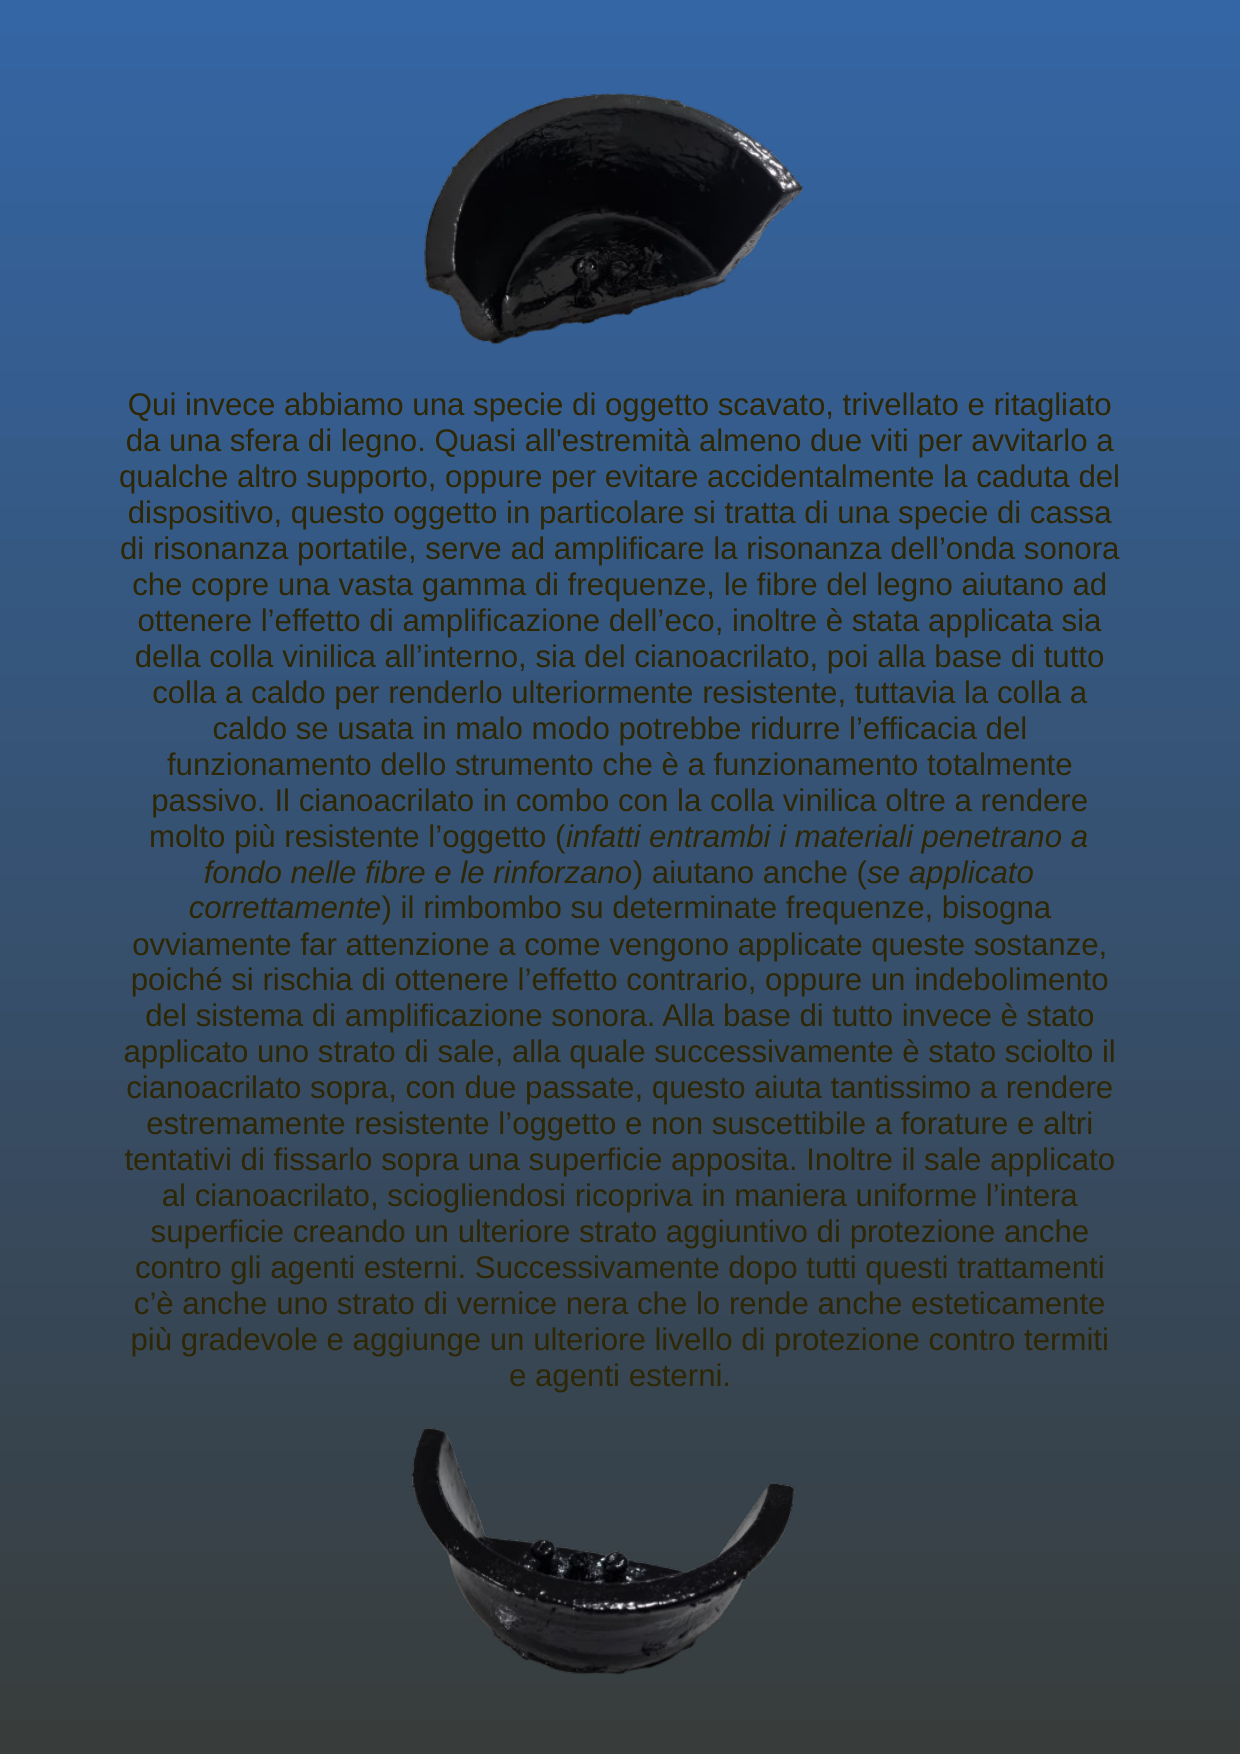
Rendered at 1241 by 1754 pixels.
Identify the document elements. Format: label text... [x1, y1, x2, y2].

text Qui invece abbiamo una specie di oggetto scavato, trivellato e ritagliato da una sfera di legno. Quasi all'estremità almeno due viti per avvitarlo a qualche altro supporto, oppure per evitare accidentalmente la caduta del dispositivo, questo oggetto in particolare si tratta di una specie di cassa di risonanza portatile, serve ad amplificare la risonanza dell’onda sonora che copre una vasta gamma di frequenze, le fibre del legno aiutano ad ottenere l’effetto di amplificazione dell’eco, inoltre è stata applicata sia della colla vinilica all’interno, sia del cianoacrilato, poi alla base di tutto colla a caldo per renderlo ulteriormente resistente, tuttavia la colla a caldo se usata in malo modo potrebbe ridurre l’efficacia del funzionamento dello strumento che è a funzionamento totalmente passivo. Il cianoacrilato in combo con la colla vinilica oltre a rendere molto più resistente l’oggetto (infatti entrambi i materiali penetrano a fondo nelle fibre e le rinforzano) aiutano anche (se applicato correttamente) il rimbombo su determinate frequenze, bisogna ovviamente far attenzione a come vengono applicate queste sostanze, poiché si rischia di ottenere l’effetto contrario, oppure un indebolimento del sistema di amplificazione sonora. Alla base di tutto invece è stato applicato uno strato di sale, alla quale successivamente è stato sciolto il cianoacrilato sopra, con due passate, questo aiuta tantissimo a rendere estremamente resistente l’oggetto e non suscettibile a forature e altri tentativi di fissarlo sopra una superficie apposita. Inoltre il sale applicato al cianoacrilato, sciogliendosi ricopriva in maniera uniforme l’intera superficie creando un ulteriore strato aggiuntivo di protezione anche contro gli agenti esterni. Successivamente dopo tutti questi trattamenti c’è anche uno strato di vernice nera che lo rende anche esteticamente più gradevole e aggiunge un ulteriore livello di protezione contro termiti e agenti esterni. [118, 386, 1122, 1393]
picture [409, 1426, 799, 1676]
picture [421, 83, 807, 347]
